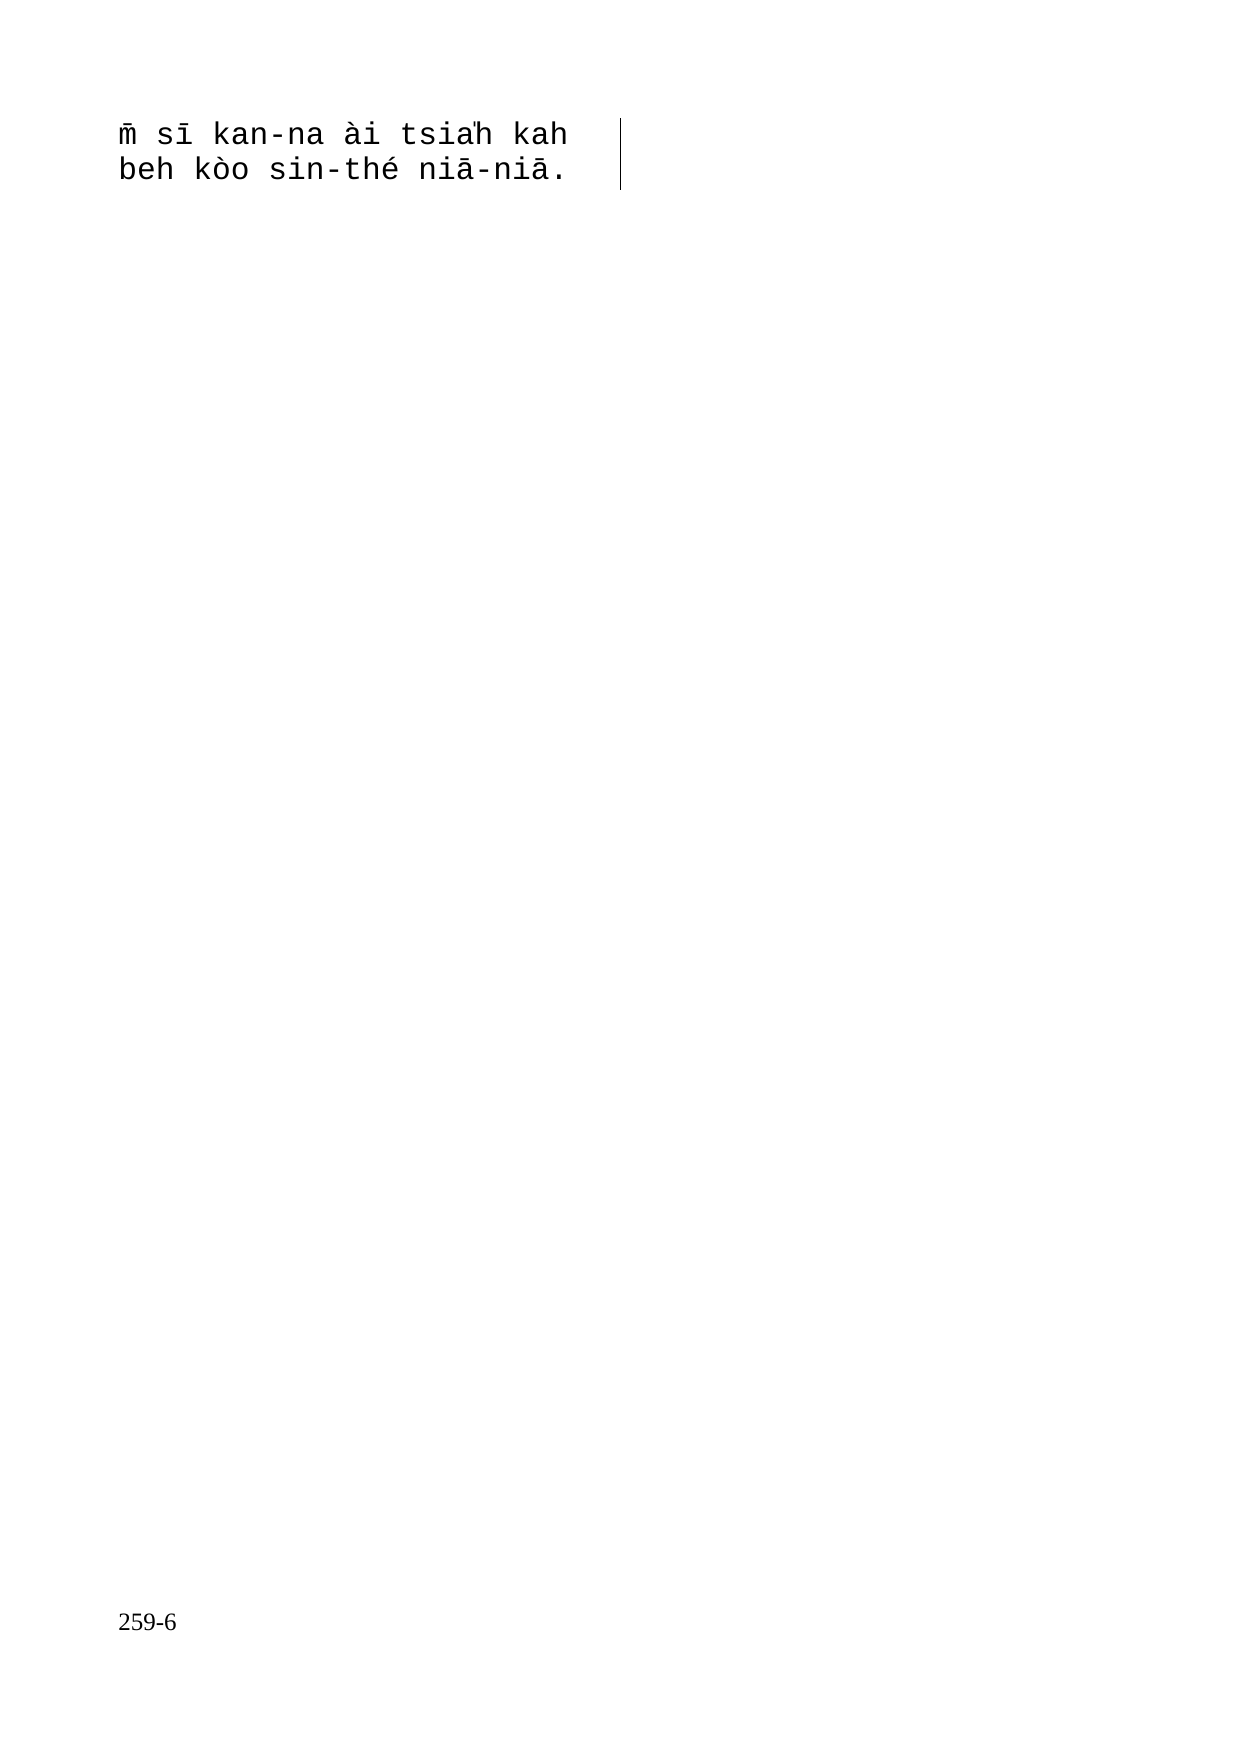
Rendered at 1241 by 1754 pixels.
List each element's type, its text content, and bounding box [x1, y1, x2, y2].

text m̄ sī kan-na ài tsia̍h kah beh kòo sin-thé niā-niā. [118, 118, 618, 189]
